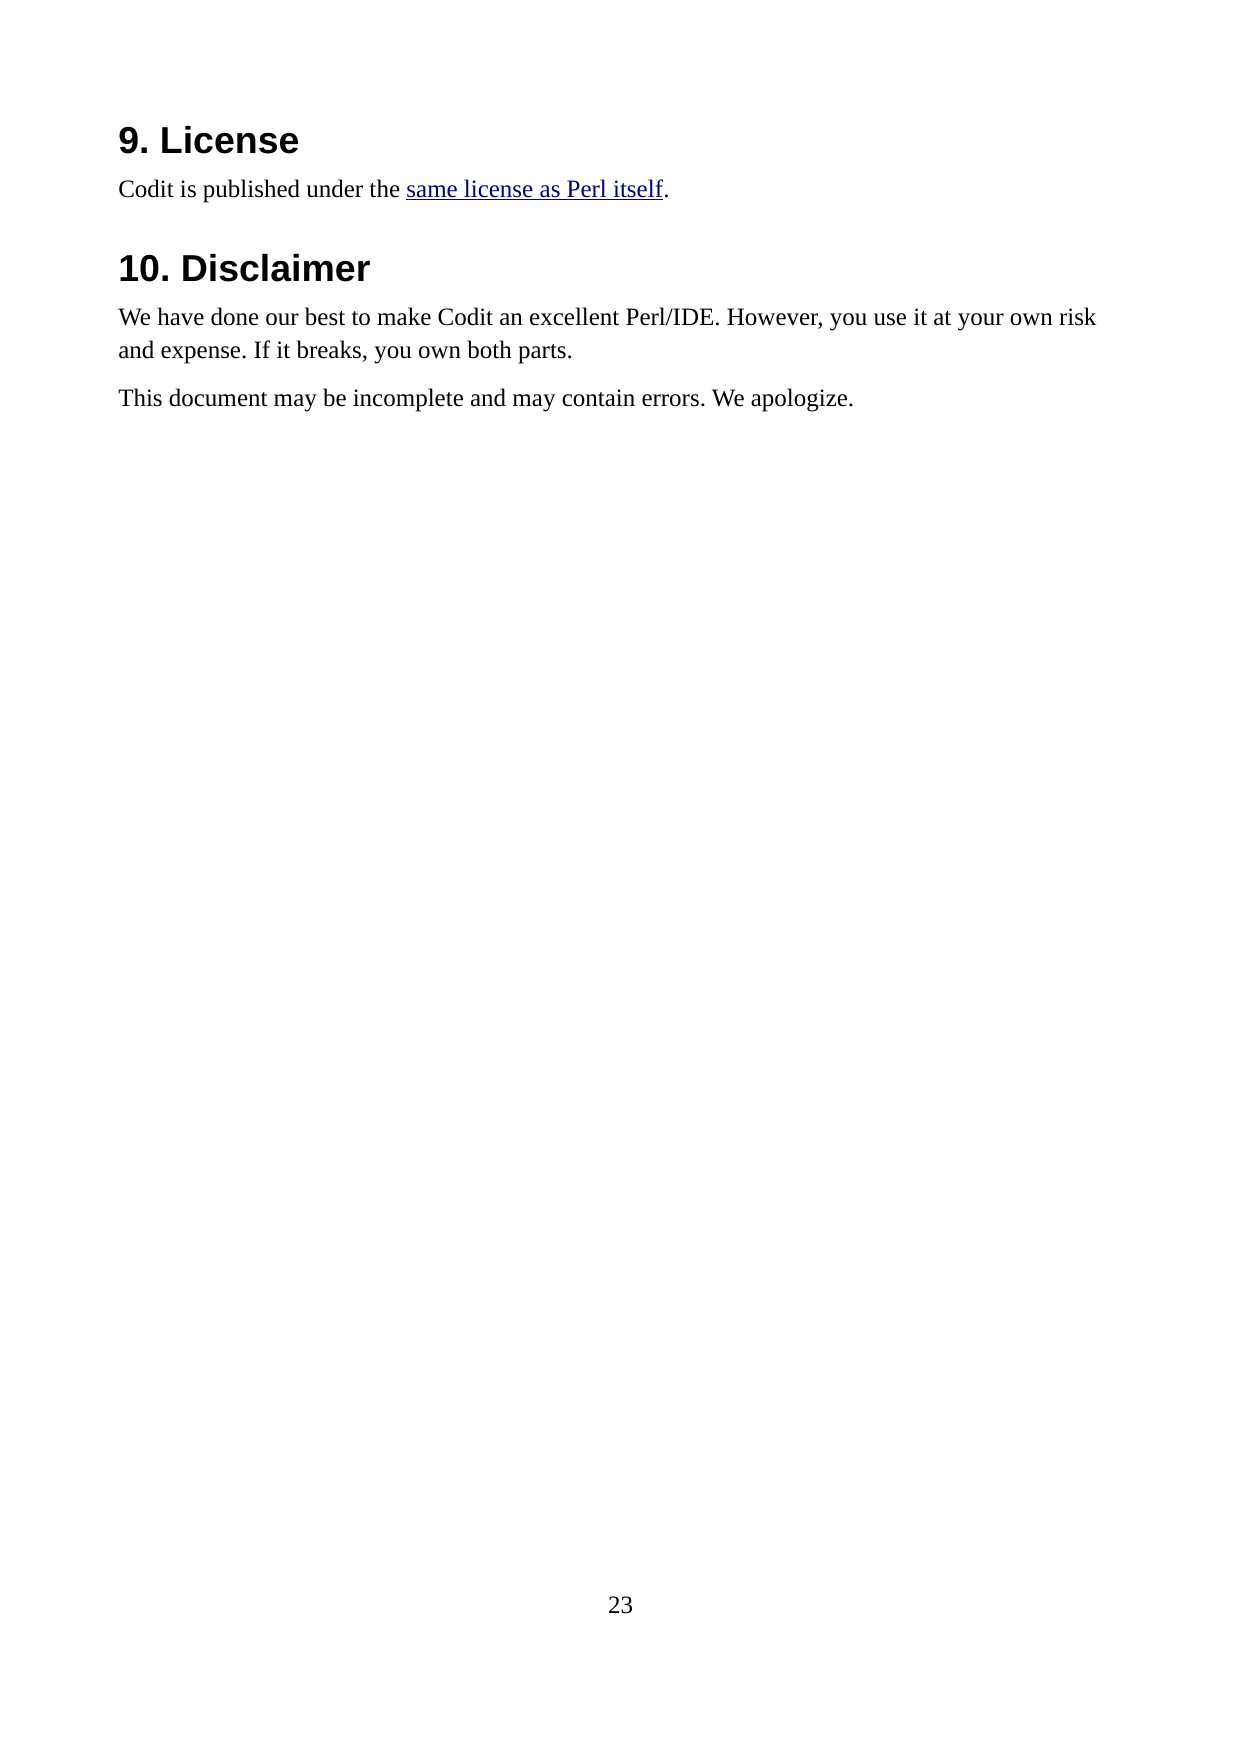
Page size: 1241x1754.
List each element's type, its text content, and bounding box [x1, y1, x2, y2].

subtitle 9. License [118, 118, 1122, 161]
text This document may be incomplete and may contain errors. We apologize. [118, 383, 1122, 411]
text Codit is published under the same license as Perl itself. [118, 174, 1122, 202]
subtitle 10. Disclaimer [118, 246, 1122, 289]
text We have done our best to make Codit an excellent Perl/IDE. However, you use it at your own risk and expense. If it breaks, you own both parts. [118, 302, 1122, 364]
